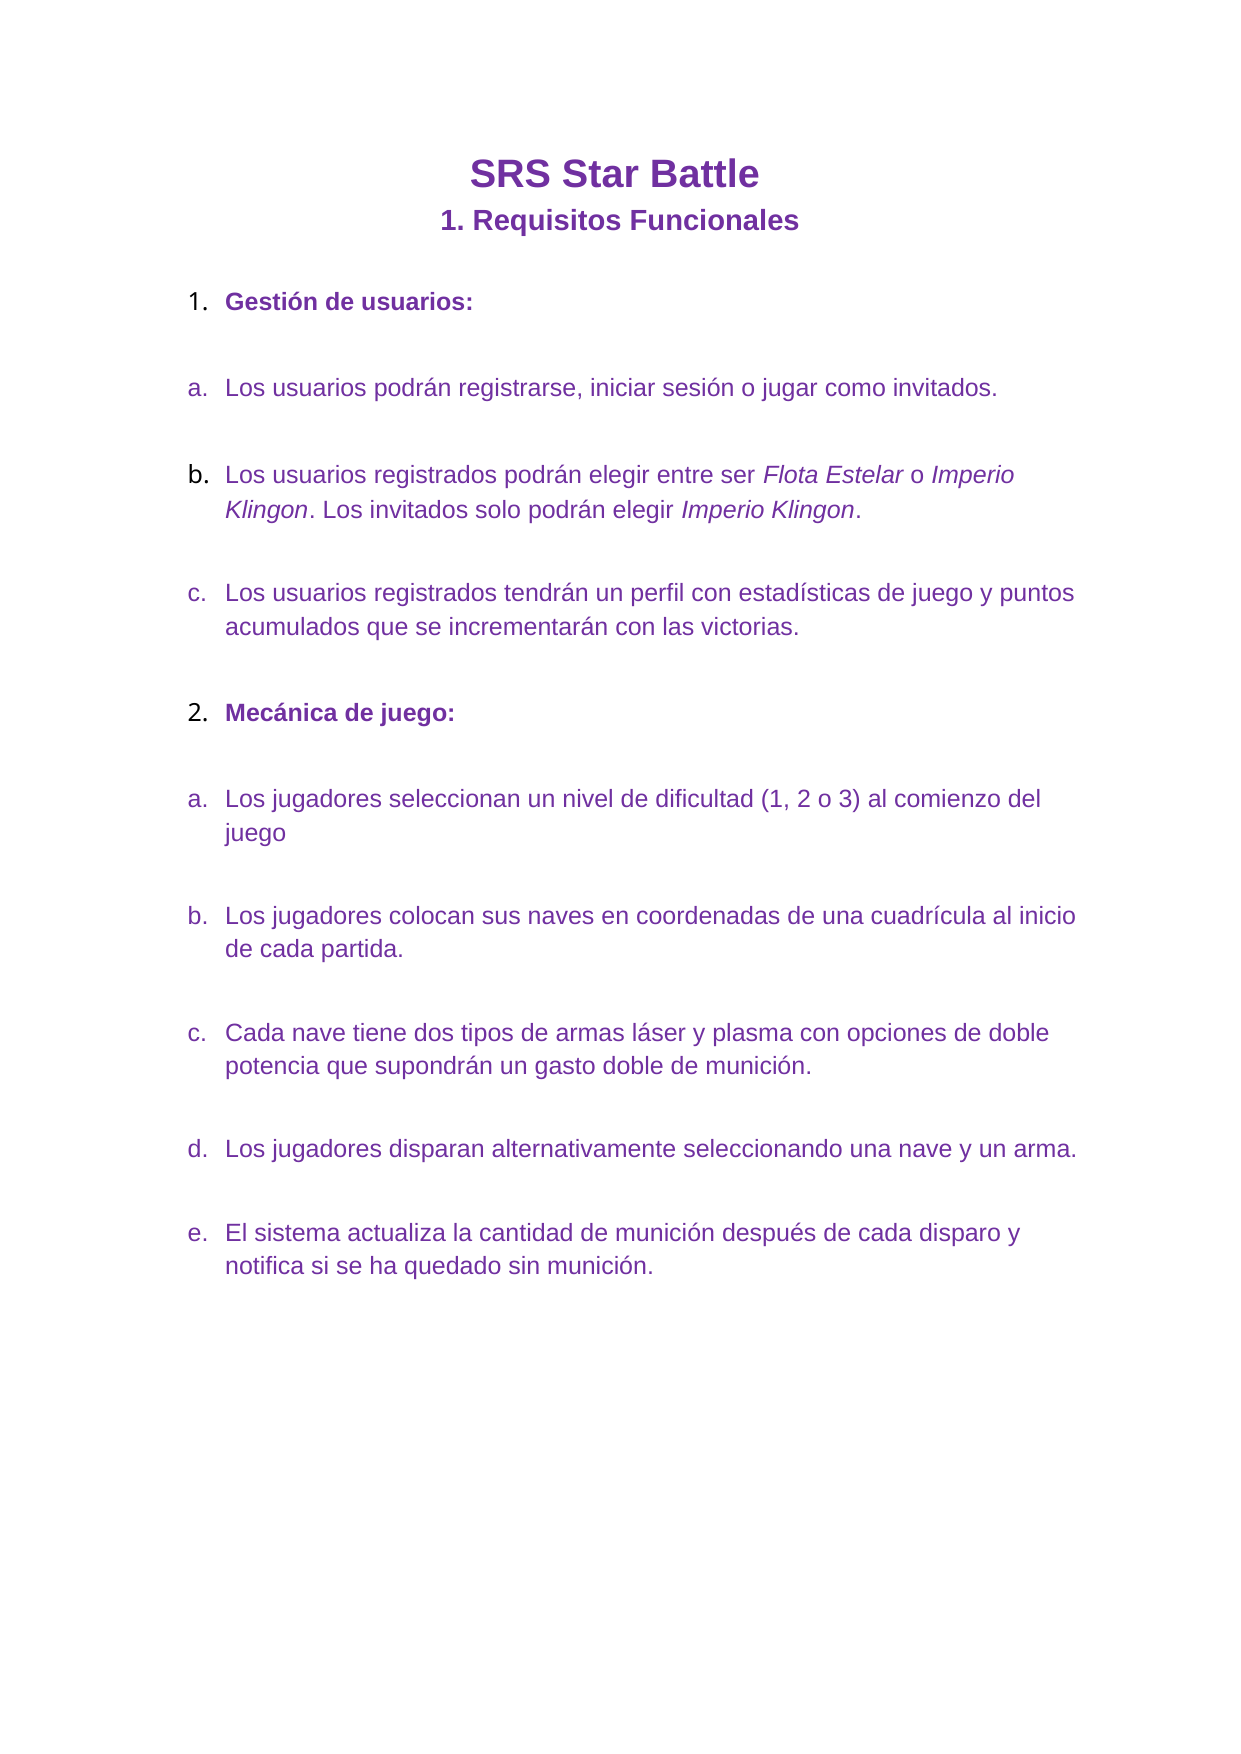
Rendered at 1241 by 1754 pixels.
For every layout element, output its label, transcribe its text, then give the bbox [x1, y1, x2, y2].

text 1. Requisitos Funcionales [150, 203, 1090, 236]
list Los usuarios podrán registrarse, iniciar sesión o jugar como invitados. [187, 373, 1090, 402]
list Los usuarios registrados tendrán un perfil con estadísticas de juego y puntos acumulados que se incrementarán con las victorias. [187, 578, 1090, 640]
list Gestión de usuarios: [187, 283, 1090, 317]
list Los jugadores colocan sus naves en coordenadas de una cuadrícula al inicio de cada partida. [187, 901, 1090, 963]
list Mecánica de juego: [187, 695, 1090, 729]
list Cada nave tiene dos tipos de armas láser y plasma con opciones de doble potencia que supondrán un gasto doble de munición. [187, 1018, 1090, 1080]
list Los jugadores seleccionan un nivel de dificultad (1, 2 o 3) al comienzo del juego [187, 784, 1090, 846]
list Los jugadores disparan alternativamente seleccionando una nave y un arma. [187, 1134, 1090, 1163]
list El sistema actualiza la cantidad de munición después de cada disparo y notifica si se ha quedado sin munición. [187, 1218, 1090, 1280]
text SRS Star Battle [150, 150, 1090, 196]
list Los usuarios registrados podrán elegir entre ser Flota Estelar o Imperio Klingon. Los invitados solo podrán elegir Imperio Klingon. [187, 456, 1090, 524]
